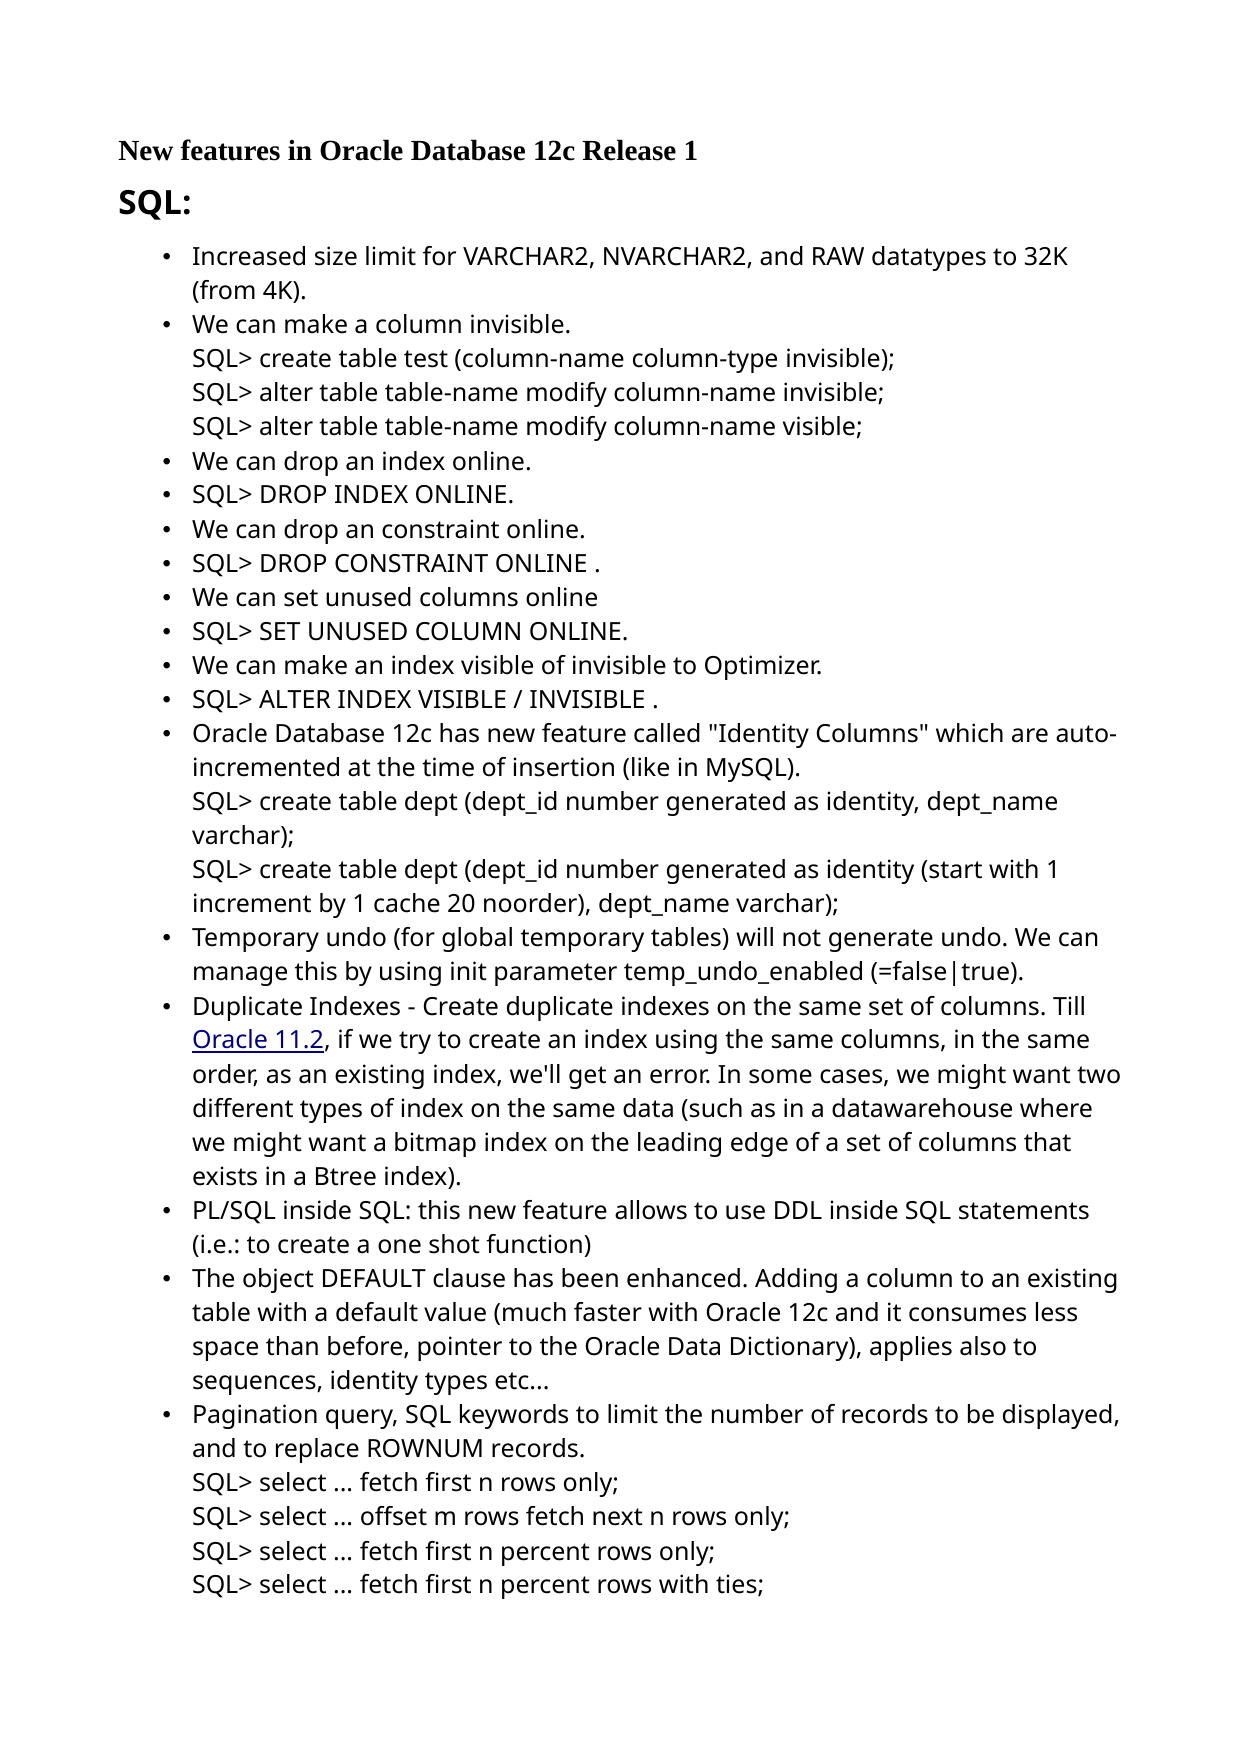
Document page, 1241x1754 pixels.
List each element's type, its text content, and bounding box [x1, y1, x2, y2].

list We can set unused columns online [162, 579, 1122, 613]
subtitle New features in Oracle Database 12c Release 1 [118, 133, 1122, 166]
list We can make a column invisible. SQL> create table test (column-name column-type invisible); SQL> alter table table-name modify column-name invisible; SQL> alter table table-name modify column-name visible; [162, 307, 1122, 443]
list SQL> DROP CONSTRAINT ONLINE . [162, 545, 1122, 579]
list PL/SQL inside SQL: this new feature allows to use DDL inside SQL statements (i.e.: to create a one shot function) [162, 1192, 1122, 1261]
list Oracle Database 12c has new feature called "Identity Columns" which are auto-incremented at the time of insertion (like in MySQL). SQL> create table dept (dept_id number generated as identity, dept_name varchar); SQL> create table dept (dept_id number generated as identity (start with 1 increment by 1 cache 20 noorder), dept_name varchar); [162, 716, 1122, 920]
list We can drop an index online. [162, 443, 1122, 477]
list Increased size limit for VARCHAR2, NVARCHAR2, and RAW datatypes to 32K (from 4K). [162, 239, 1122, 307]
list The object DEFAULT clause has been enhanced. Adding a column to an existing table with a default value (much faster with Oracle 12c and it consumes less space than before, pointer to the Oracle Data Dictionary), applies also to sequences, identity types etc... [162, 1261, 1122, 1397]
text SQL: [118, 179, 1122, 224]
list SQL> ALTER INDEX VISIBLE / INVISIBLE . [162, 682, 1122, 716]
list SQL> DROP INDEX ONLINE. [162, 477, 1122, 511]
list We can drop an constraint online. [162, 511, 1122, 545]
list Duplicate Indexes - Create duplicate indexes on the same set of columns. Till Oracle 11.2, if we try to create an index using the same columns, in the same order, as an existing index, we'll get an error. In some cases, we might want two different types of index on the same data (such as in a datawarehouse where we might want a bitmap index on the leading edge of a set of columns that exists in a Btree index). [162, 988, 1122, 1192]
list SQL> SET UNUSED COLUMN ONLINE. [162, 613, 1122, 647]
list Pagination query, SQL keywords to limit the number of records to be displayed, and to replace ROWNUM records. SQL> select ... fetch first n rows only; SQL> select ... offset m rows fetch next n rows only; SQL> select ... fetch first n percent rows only; SQL> select ... fetch first n percent rows with ties; [162, 1397, 1122, 1601]
list Temporary undo (for global temporary tables) will not generate undo. We can manage this by using init parameter temp_undo_enabled (=false|true). [162, 920, 1122, 988]
list We can make an index visible of invisible to Optimizer. [162, 647, 1122, 682]
